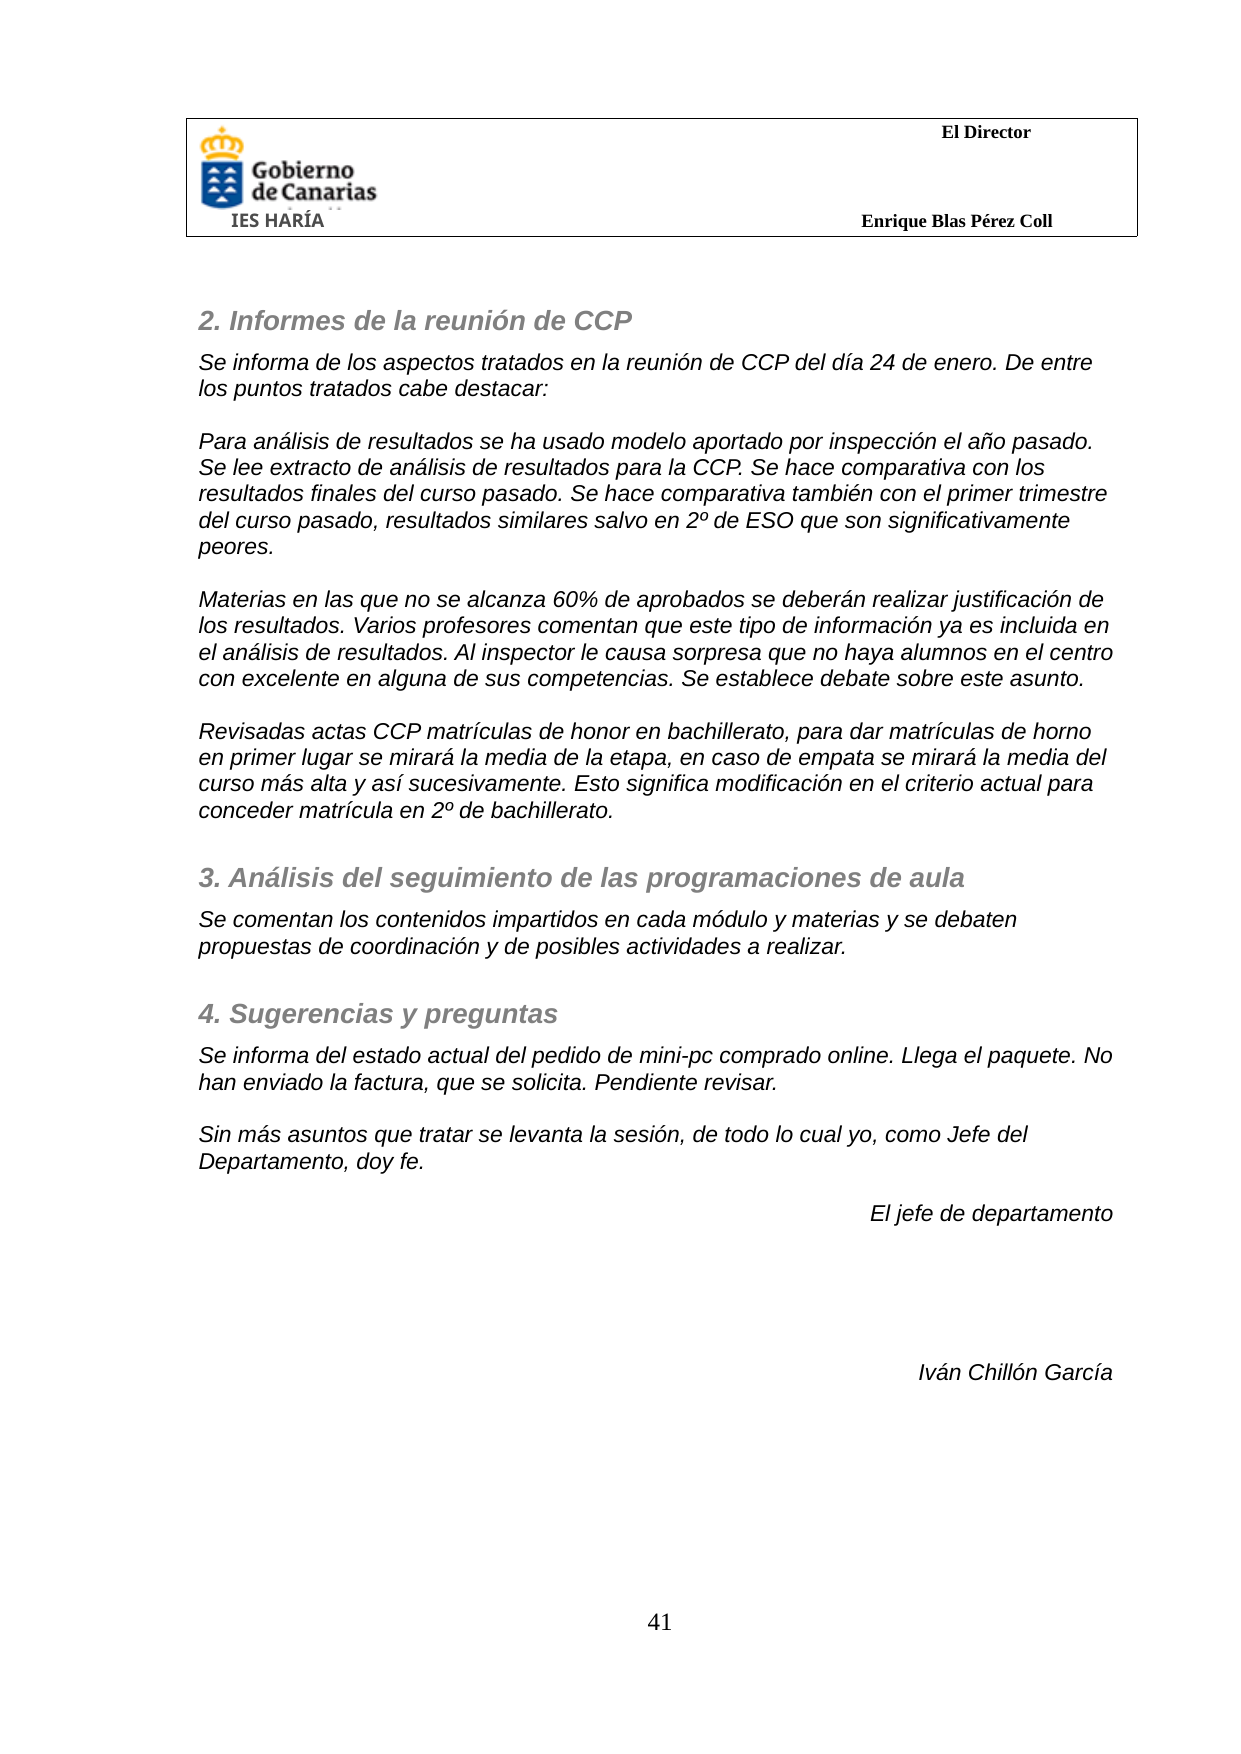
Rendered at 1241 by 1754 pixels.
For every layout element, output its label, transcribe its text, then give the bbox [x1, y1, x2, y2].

subtitle 3. Análisis del seguimiento de las programaciones de aula [198, 862, 1121, 894]
text Se comentan los contenidos impartidos en cada módulo y materias y se debaten propuestas de coordinación y de posibles actividades a realizar. [198, 906, 1121, 959]
text Para análisis de resultados se ha usado modelo aportado por inspección el año pasado. Se lee extracto de análisis de resultados para la CCP. Se hace comparativa con los resultados finales del curso pasado. Se hace comparativa también con el primer trimestre del curso pasado, resultados similares salvo en 2º de ESO que son significativamente peores. [198, 428, 1121, 559]
text El jefe de departamento [198, 1200, 1121, 1227]
text Materias en las que no se alcanza 60% de aprobados se deberán realizar justificación de los resultados. Varios profesores comentan que este tipo de información ya es incluida en el análisis de resultados. Al inspector le causa sorpresa que no haya alumnos en el centro con excelente en alguna de sus competencias. Se establece debate sobre este asunto. [198, 586, 1121, 691]
subtitle 4. Sugerencias y preguntas [198, 998, 1121, 1030]
subtitle 2. Informes de la reunión de CCP [198, 304, 1121, 336]
text Se informa de los aspectos tratados en la reunión de CCP del día 24 de enero. De entre los puntos tratados cabe destacar: [198, 349, 1121, 401]
text Se informa del estado actual del pedido de mini-pc comprado online. Llega el paquete. No han enviado la factura, que se solicita. Pendiente revisar. [198, 1042, 1121, 1095]
text Iván Chillón García [198, 1358, 1121, 1385]
text Revisadas actas CCP matrículas de honor en bachillerato, para dar matrículas de horno en primer lugar se mirará la media de la etapa, en caso de empata se mirará la media del curso más alta y así sucesivamente. Esto significa modificación en el criterio actual para conceder matrícula en 2º de bachillerato. [198, 718, 1121, 823]
text Sin más asuntos que tratar se levanta la sesión, de todo lo cual yo, como Jefe del Departamento, doy fe. [198, 1121, 1121, 1174]
picture [195, 123, 381, 210]
